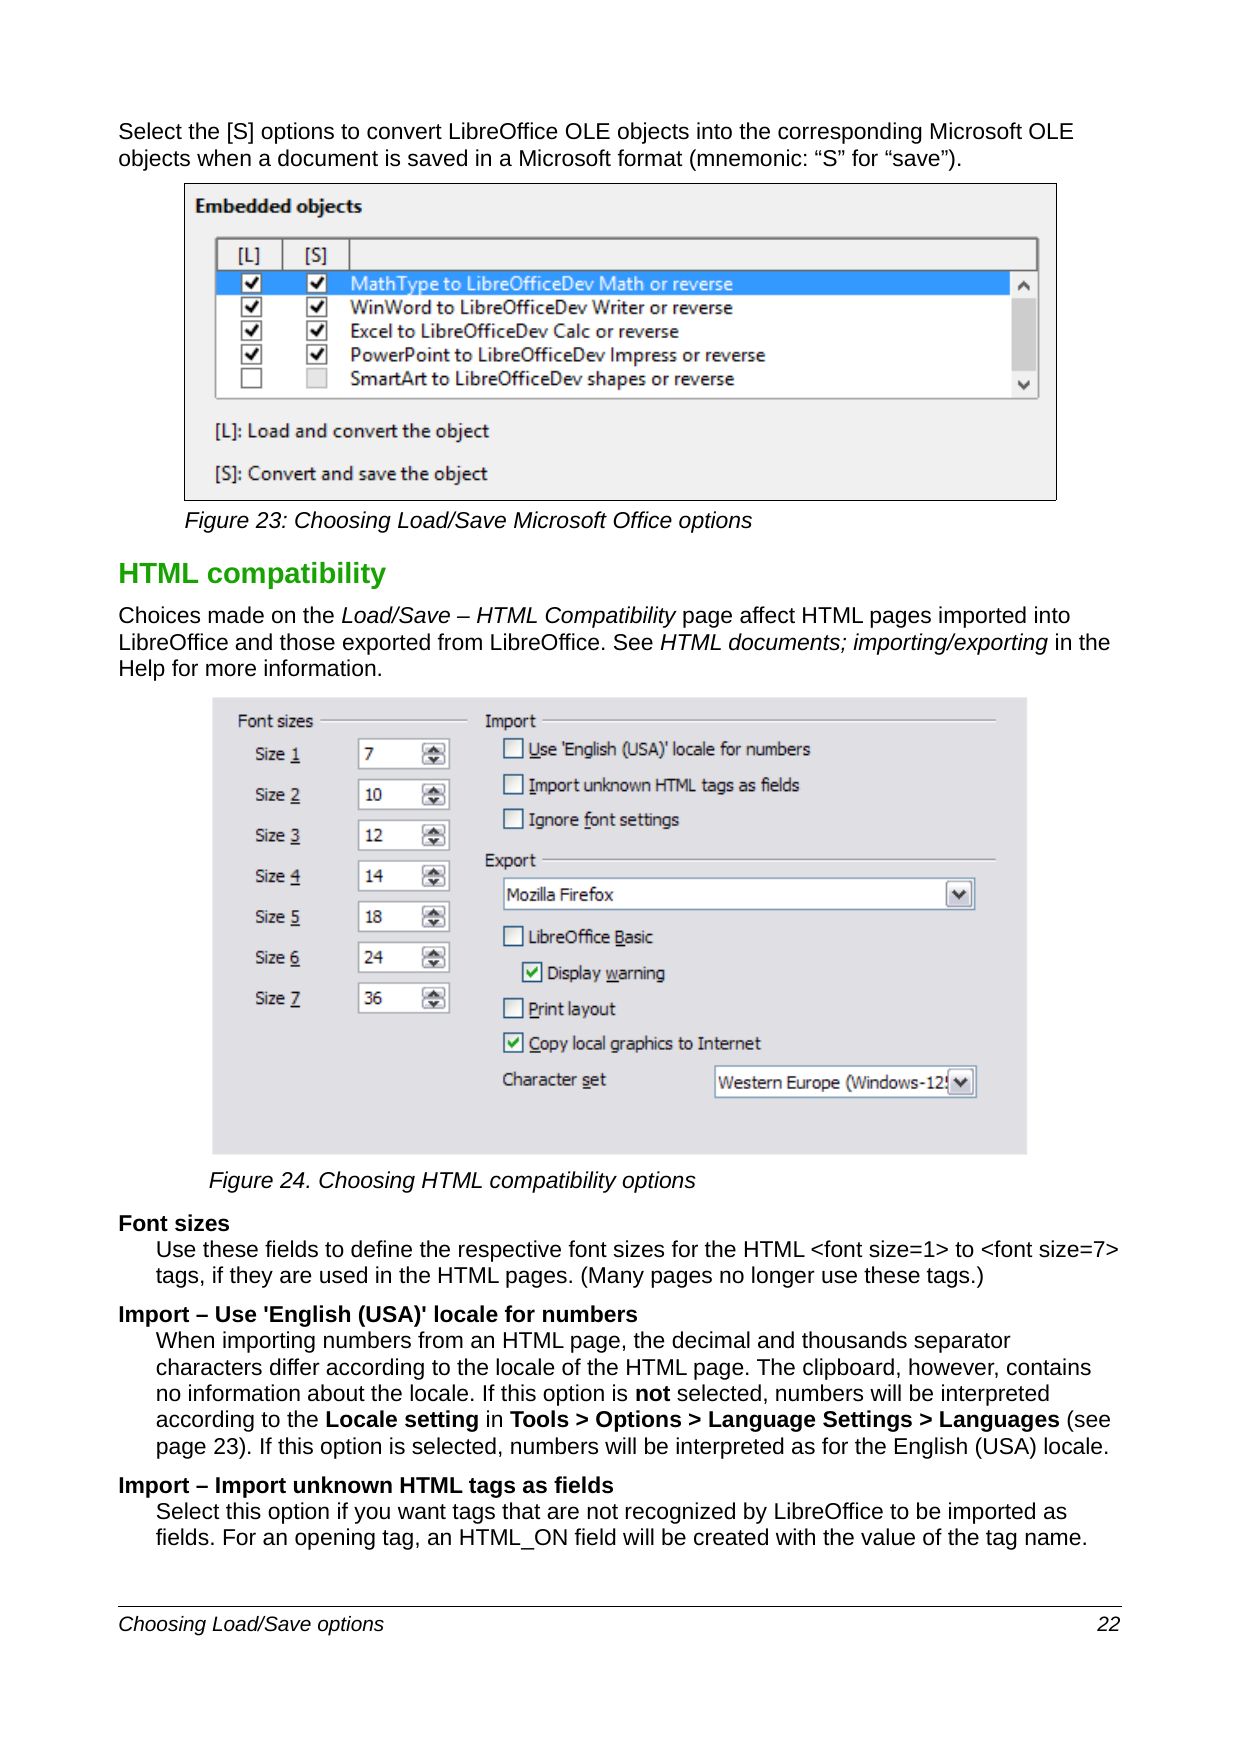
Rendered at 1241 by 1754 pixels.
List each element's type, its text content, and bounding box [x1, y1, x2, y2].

text Use these fields to define the respective font sizes for the HTML <font size=1> to <font size=7> tags, if they are used in the HTML pages. (Many pages no longer use these tags.) [156, 1236, 1122, 1288]
text Select the [S] options to convert LibreOffice OLE objects into the corresponding Microsoft OLE objects when a document is saved in a Microsoft format (mnemonic: “S” for “save”). [118, 118, 1122, 171]
picture [185, 184, 1056, 500]
text Select this option if you want tags that are not recognized by LibreOffice to be imported as fields. For an opening tag, an HTML_ON field will be created with the value of the tag name. [156, 1498, 1122, 1551]
text Choices made on the Load/Save – HTML Compatibility page affect HTML pages imported into LibreOffice and those exported from LibreOffice. See HTML documents; importing/exporting in the Help for more information. [118, 602, 1122, 681]
text Import – Use 'English (USA)' locale for numbers [118, 1301, 1122, 1327]
text Figure 23: Choosing Load/Save Microsoft Office options [184, 507, 1056, 533]
text When importing numbers from an HTML page, the decimal and thousands separator characters differ according to the locale of the HTML page. The clipboard, however, contains no information about the locale. If this option is not selected, numbers will be interpreted according to the Locale setting in Tools > Options > Language Settings > Languages (see page 23). If this option is selected, numbers will be interpreted as for the English (USA) locale. [156, 1327, 1122, 1459]
text Font sizes [118, 1209, 1122, 1236]
text Figure 24. Choosing HTML compatibility options [208, 1167, 1032, 1194]
picture [208, 693, 1032, 1161]
text Import – Import unknown HTML tags as fields [118, 1472, 1122, 1498]
subtitle HTML compatibility [118, 556, 1122, 590]
